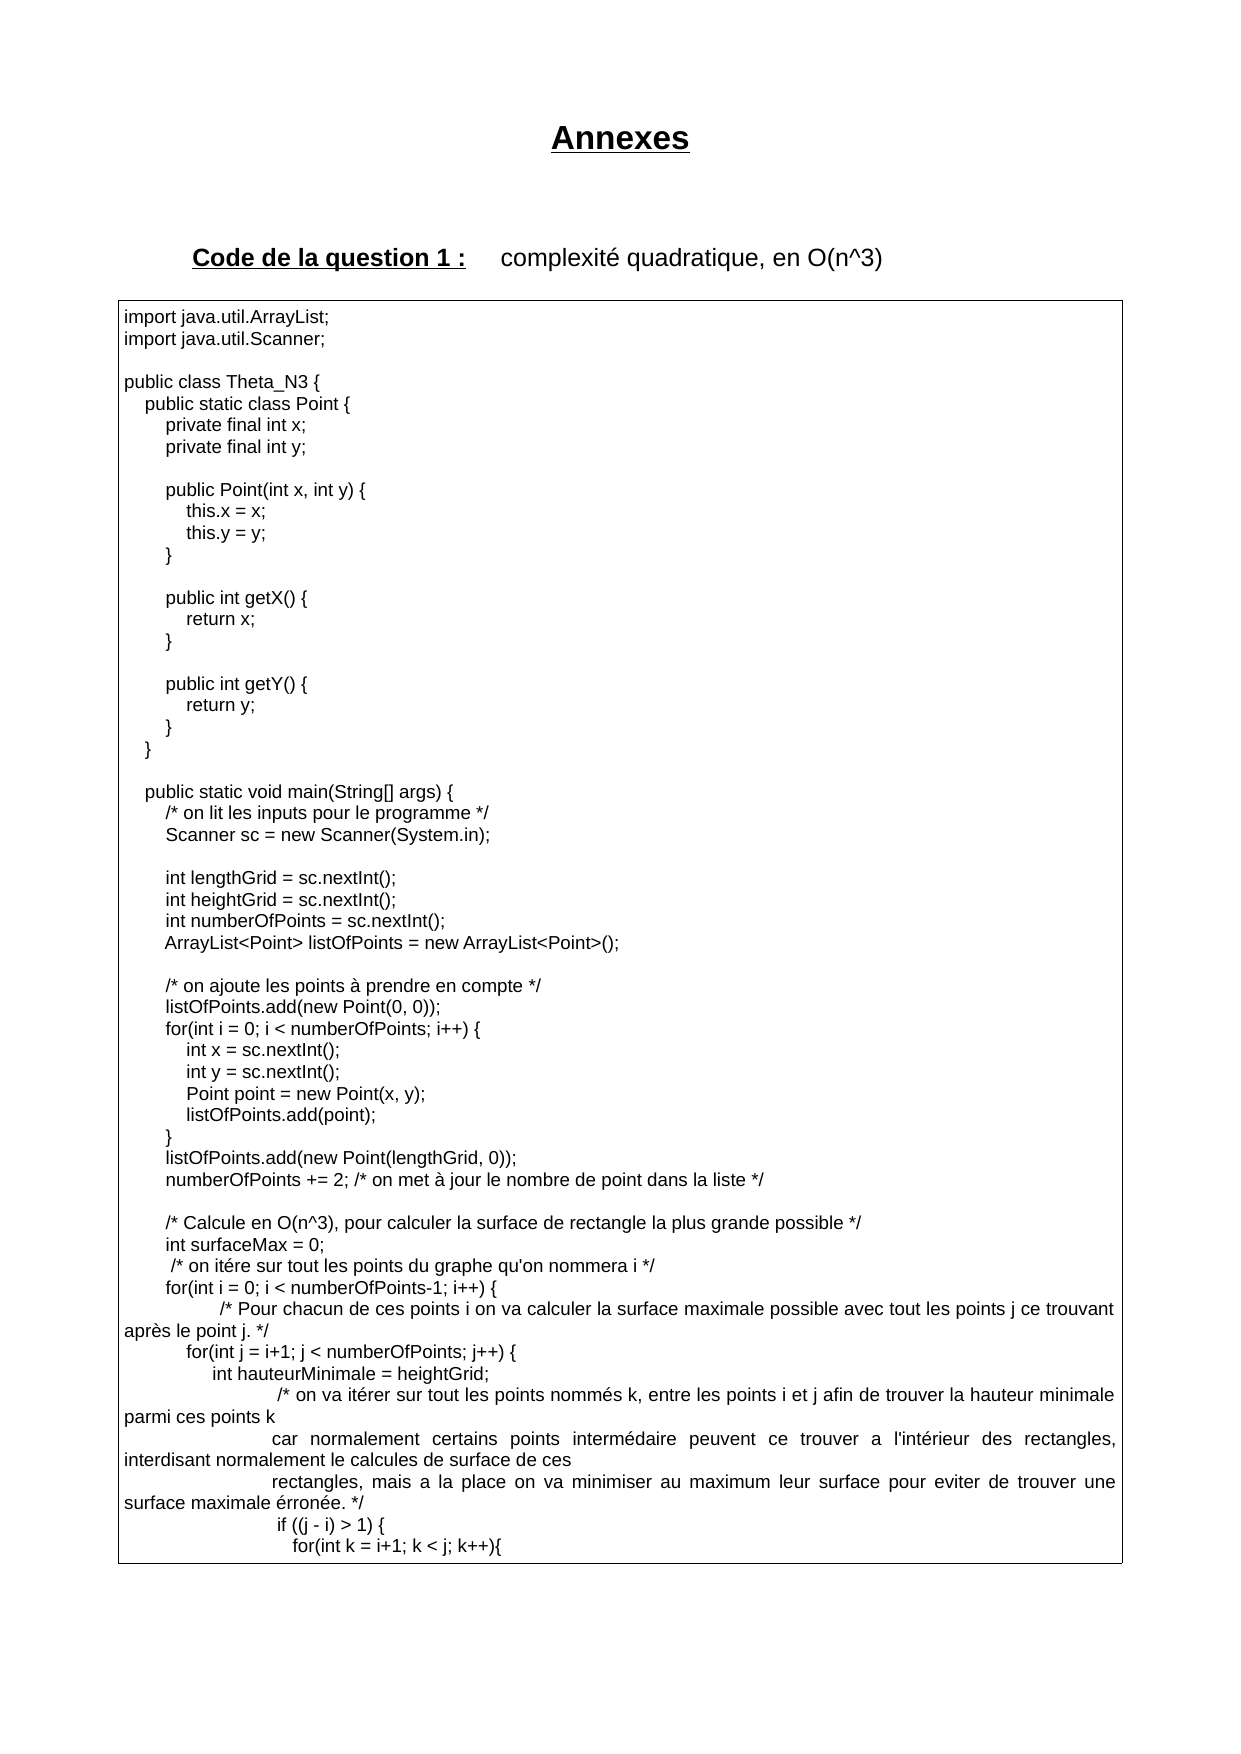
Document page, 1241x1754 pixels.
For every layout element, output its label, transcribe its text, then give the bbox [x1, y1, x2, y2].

text Annexes [118, 118, 1122, 157]
text Code de la question 1 : complexité quadratique, en O(n^3) [118, 243, 1122, 272]
table_header import java.util.ArrayList; import java.util.Scanner; public class Theta_N3 { public static class Point { private final int x; private final int y; public Point(int x, int y) { this.x = x; this.y = y; } public int getX() { return x; } public int getY() { return y; } } public static void main(String[] args) { /* on lit les inputs pour le programme */ Scanner sc = new Scanner(System.in); int lengthGrid = sc.nextInt(); int heightGrid = sc.nextInt(); int numberOfPoints = sc.nextInt(); ArrayList<Point> listOfPoints = new ArrayList<Point>(); /* on ajoute les points à prendre en compte */ listOfPoints.add(new Point(0, 0)); for(int i = 0; i < numberOfPoints; i++) { int x = sc.nextInt(); int y = sc.nextInt(); Point point = new Point(x, y); listOfPoints.add(point); } listOfPoints.add(new Point(lengthGrid, 0)); numberOfPoints += 2; /* on met à jour le nombre de point dans la liste */ /* Calcule en O(n^3), pour calculer la surface de rectangle la plus grande possible */ int surfaceMax = 0; /* on itére sur tout les points du graphe qu'on nommera i */ for(int i = 0; i < numberOfPoints-1; i++) { /* Pour chacun de ces points i on va calculer la surface maximale possible avec tout les points j ce trouvant après le point j. */ for(int j = i+1; j < numberOfPoints; j++) { int hauteurMinimale = heightGrid; /* on va itérer sur tout les points nommés k, entre les points i et j afin de trouver la hauteur minimale parmi ces points k car normalement certains points intermédaire peuvent ce trouver a l'intérieur des rectangles, interdisant normalement le calcules de surface de ces rectangles, mais a la place on va minimiser au maximum leur surface pour eviter de trouver une surface maximale érronée. */ if ((j - i) > 1) { for(int k = i+1; k < j; k++){ [119, 301, 1122, 1562]
